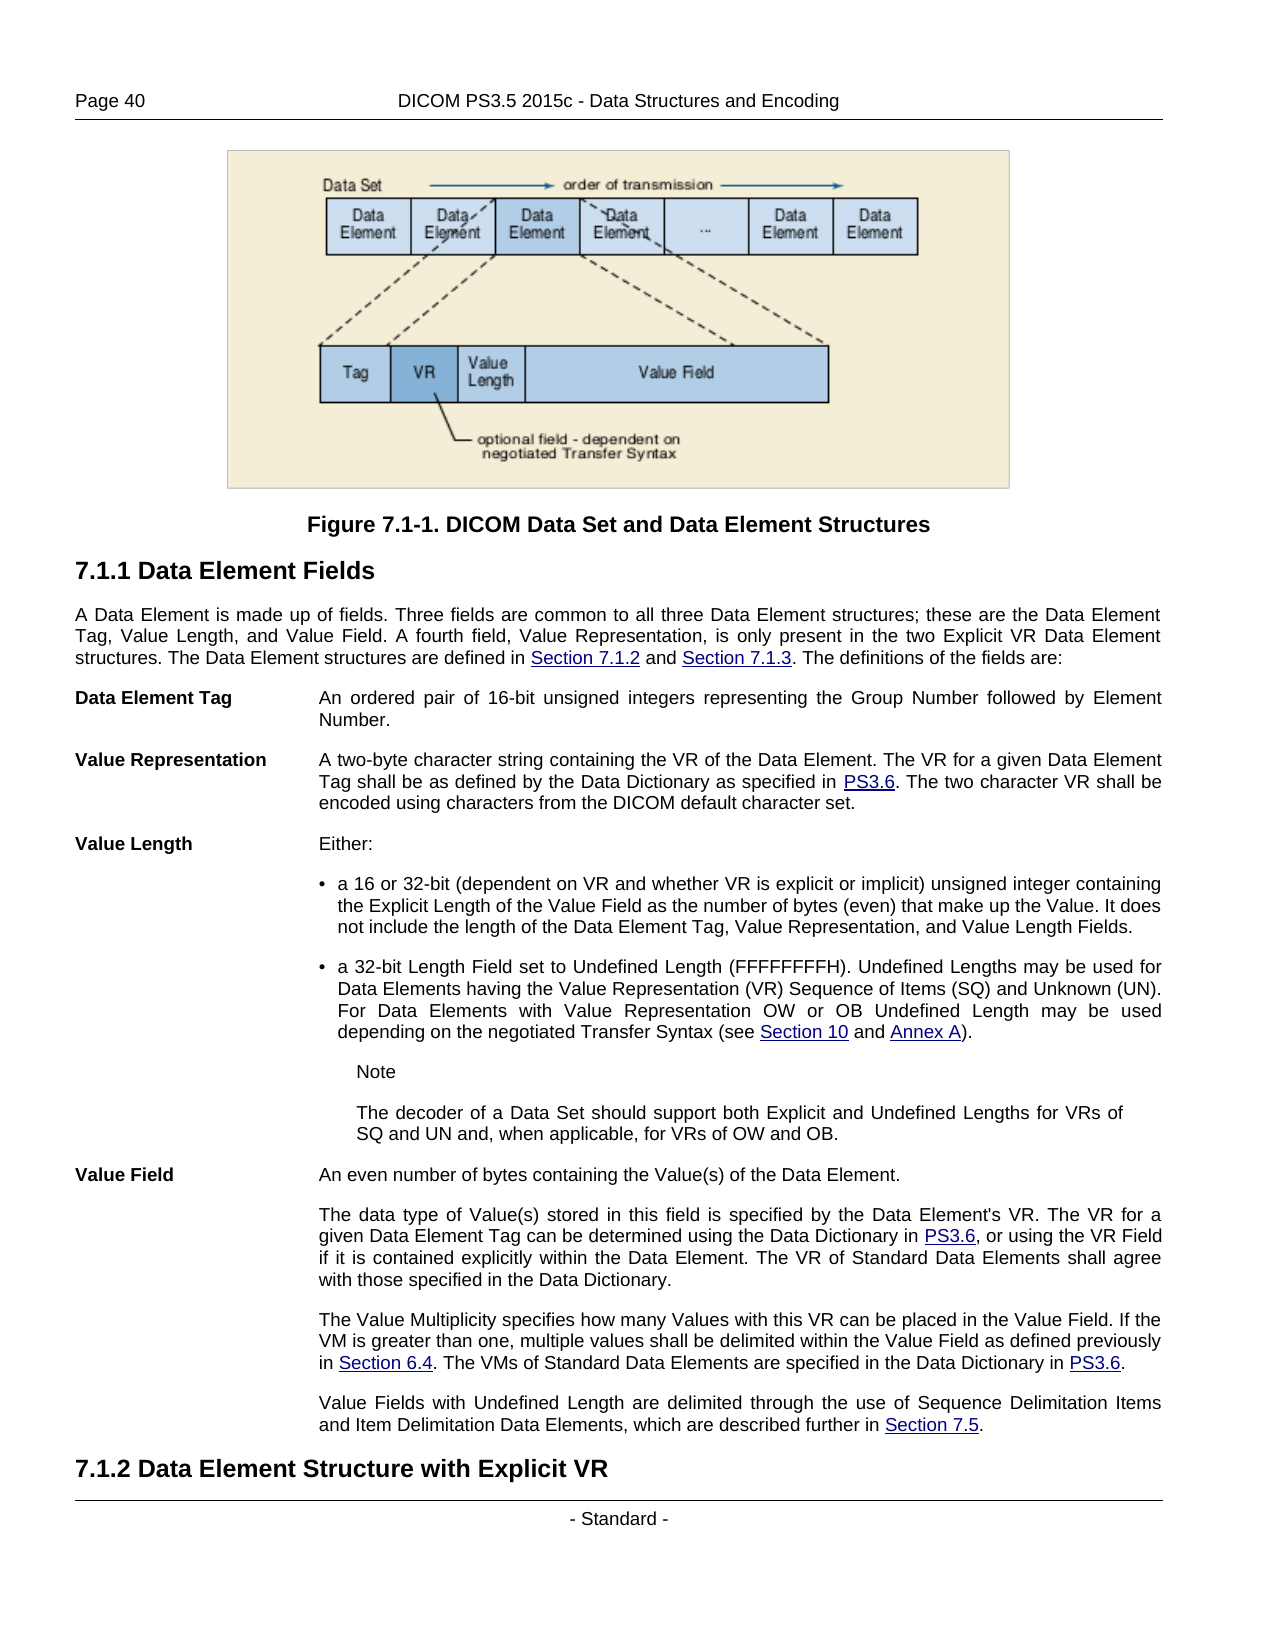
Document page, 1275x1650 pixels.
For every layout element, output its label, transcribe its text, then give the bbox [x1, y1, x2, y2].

text Value Field An even number of bytes containing the Value(s) of the Data Element. [75, 1163, 1162, 1185]
text 7.1.1 Data Element Fields [75, 556, 1162, 585]
text 7.1.2 Data Element Structure with Explicit VR [75, 1454, 1162, 1483]
text A Data Element is made up of fields. Three fields are common to all three Data Element structures; these are the Data Element Tag, Value Length, and Value Field. A fourth field, Value Representation, is only present in the two Explicit VR Data Element structures. The Data Element structures are defined in Section 7.1.2 and Section 7.1.3. The definitions of the fields are: [75, 604, 1162, 668]
text Figure 7.1-1. DICOM Data Set and Data Element Structures [75, 512, 1162, 537]
picture [226, 150, 1011, 490]
text The data type of Value(s) stored in this field is specified by the Data Element's VR. The VR for a given Data Element Tag can be determined using the Data Dictionary in PS3.6, or using the VR Field if it is contained explicitly within the Data Element. The VR of Standard Data Elements shall agree with those specified in the Data Dictionary. [319, 1204, 1162, 1290]
text Value Length Either: [75, 832, 1162, 854]
list a 16 or 32-bit (dependent on VR and whether VR is explicit or implicit) unsigned integer containing the Explicit Length of the Value Field as the number of bytes (even) that make up the Value. It does not include the length of the Data Element Tag, Value Representation, and Value Length Fields. [319, 873, 1162, 937]
text Value Fields with Undefined Length are delimited through the use of Sequence Delimitation Items and Item Delimitation Data Elements, which are described further in Section 7.5. [319, 1392, 1162, 1435]
text Data Element Tag An ordered pair of 16-bit unsigned integers representing the Group Number followed by Element Number. [75, 687, 1162, 730]
text Value Representation A two-byte character string containing the VR of the Data Element. The VR for a given Data Element Tag shall be as defined by the Data Dictionary as specified in PS3.6. The two character VR shall be encoded using characters from the DICOM default character set. [75, 749, 1162, 814]
text Note [356, 1061, 1125, 1083]
text The Value Multiplicity specifies how many Values with this VR can be placed in the Value Field. If the VM is greater than one, multiple values shall be delimited within the Value Field as defined previously in Section 6.4. The VMs of Standard Data Elements are specified in the Data Dictionary in PS3.6. [319, 1309, 1162, 1373]
text The decoder of a Data Set should support both Explicit and Undefined Lengths for VRs of SQ and UN and, when applicable, for VRs of OW and OB. [356, 1102, 1125, 1145]
list a 32-bit Length Field set to Undefined Length (FFFFFFFFH). Undefined Lengths may be used for Data Elements having the Value Representation (VR) Sequence of Items (SQ) and Unknown (UN). For Data Elements with Value Representation OW or OB Undefined Length may be used depending on the negotiated Transfer Syntax (see Section 10 and Annex A). [319, 956, 1162, 1042]
